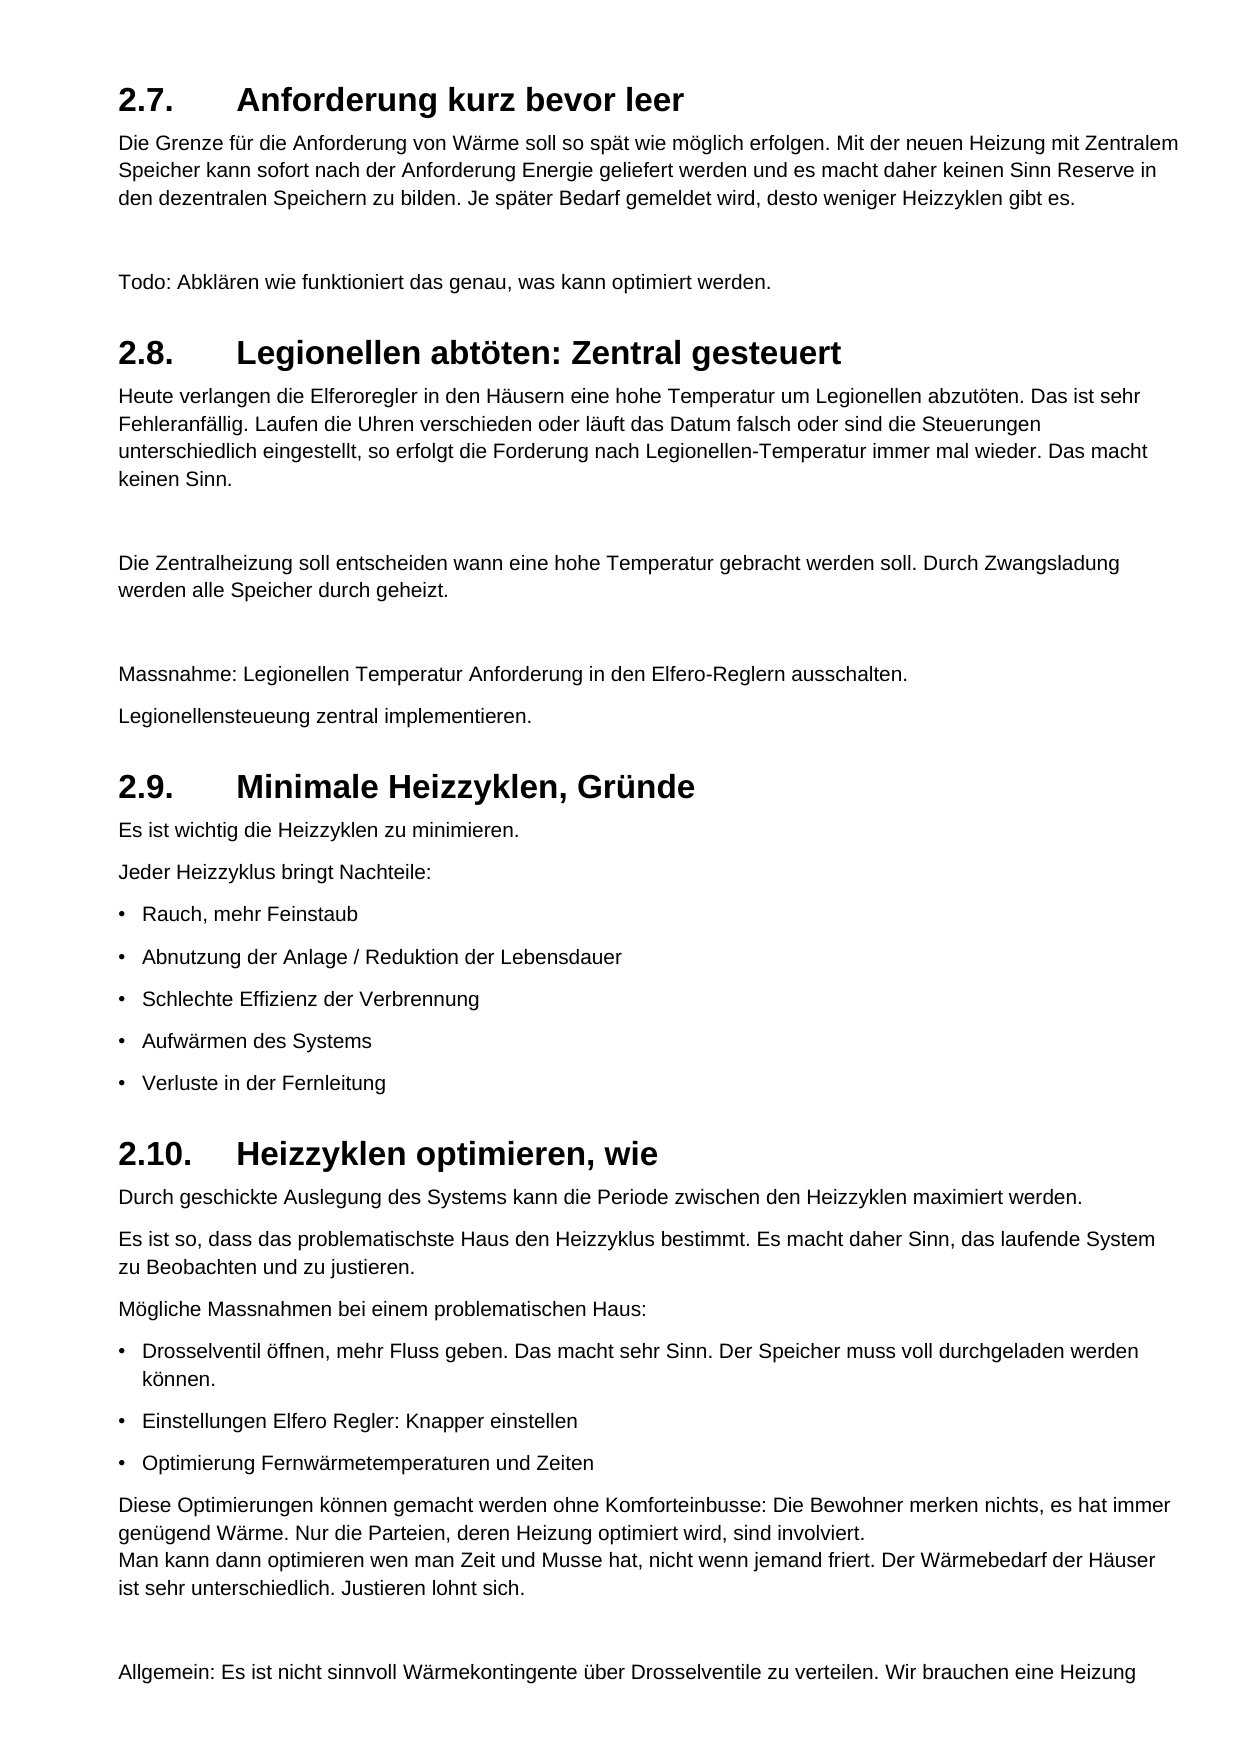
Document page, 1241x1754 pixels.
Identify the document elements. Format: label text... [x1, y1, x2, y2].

text Jeder Heizzyklus bringt Nachteile: [118, 860, 1181, 884]
text Todo: Abklären wie funktioniert das genau, was kann optimiert werden. [118, 270, 1181, 294]
subtitle Heizzyklen optimieren, wie [118, 1134, 1181, 1172]
text Durch geschickte Auslegung des Systems kann die Periode zwischen den Heizzyklen maximiert werden. [118, 1185, 1181, 1209]
list Aufwärmen des Systems [118, 1029, 1181, 1053]
text Es ist so, dass das problematischste Haus den Heizzyklus bestimmt. Es macht daher Sinn, das laufende System zu Beobachten und zu justieren. [118, 1227, 1181, 1278]
text Allgemein: Es ist nicht sinnvoll Wärmekontingente über Drosselventile zu verteilen. Wir brauchen eine Heizung [118, 1659, 1181, 1683]
text Die Zentralheizung soll entscheiden wann eine hohe Temperatur gebracht werden soll. Durch Zwangsladung werden alle Speicher durch geheizt. [118, 551, 1181, 602]
subtitle Legionellen abtöten: Zentral gesteuert [118, 333, 1181, 371]
list Abnutzung der Anlage / Reduktion der Lebensdauer [118, 944, 1181, 968]
text Es ist wichtig die Heizzyklen zu minimieren. [118, 818, 1181, 842]
subtitle Anforderung kurz bevor leer [118, 80, 1181, 118]
list Einstellungen Elfero Regler: Knapper einstellen [118, 1408, 1181, 1432]
text Die Grenze für die Anforderung von Wärme soll so spät wie möglich erfolgen. Mit der neuen Heizung mit Zentralem Speicher kann sofort nach der Anforderung Energie geliefert werden und es macht daher keinen Sinn Reserve in den dezentralen Speichern zu bilden. Je später Bedarf gemeldet wird, desto weniger Heizzyklen gibt es. [118, 131, 1181, 210]
text Heute verlangen die Elferoregler in den Häusern eine hohe Temperatur um Legionellen abzutöten. Das ist sehr Fehleranfällig. Laufen die Uhren verschieden oder läuft das Datum falsch oder sind die Steuerungen unterschiedlich eingestellt, so erfolgt die Forderung nach Legionellen-Temperatur immer mal wieder. Das macht keinen Sinn. [118, 384, 1181, 490]
list Schlechte Effizienz der Verbrennung [118, 987, 1181, 1011]
list Optimierung Fernwärmetemperaturen und Zeiten [118, 1451, 1181, 1475]
list Verluste in der Fernleitung [118, 1071, 1181, 1095]
text Diese Optimierungen können gemacht werden ohne Komforteinbusse: Die Bewohner merken nichts, es hat immer genügend Wärme. Nur die Parteien, deren Heizung optimiert wird, sind involviert. Man kann dann optimieren wen man Zeit und Musse hat, nicht wenn jemand friert. Der Wärmebedarf der Häuser ist sehr unterschiedlich. Justieren lohnt sich. [118, 1493, 1181, 1599]
list Rauch, mehr Feinstaub [118, 902, 1181, 926]
text Massnahme: Legionellen Temperatur Anforderung in den Elfero-Reglern ausschalten. [118, 662, 1181, 686]
text Legionellensteueung zentral implementieren. [118, 704, 1181, 728]
list Drosselventil öffnen, mehr Fluss geben. Das macht sehr Sinn. Der Speicher muss voll durchgeladen werden können. [118, 1339, 1181, 1390]
text Mögliche Massnahmen bei einem problematischen Haus: [118, 1297, 1181, 1321]
subtitle Minimale Heizzyklen, Gründe [118, 767, 1181, 806]
